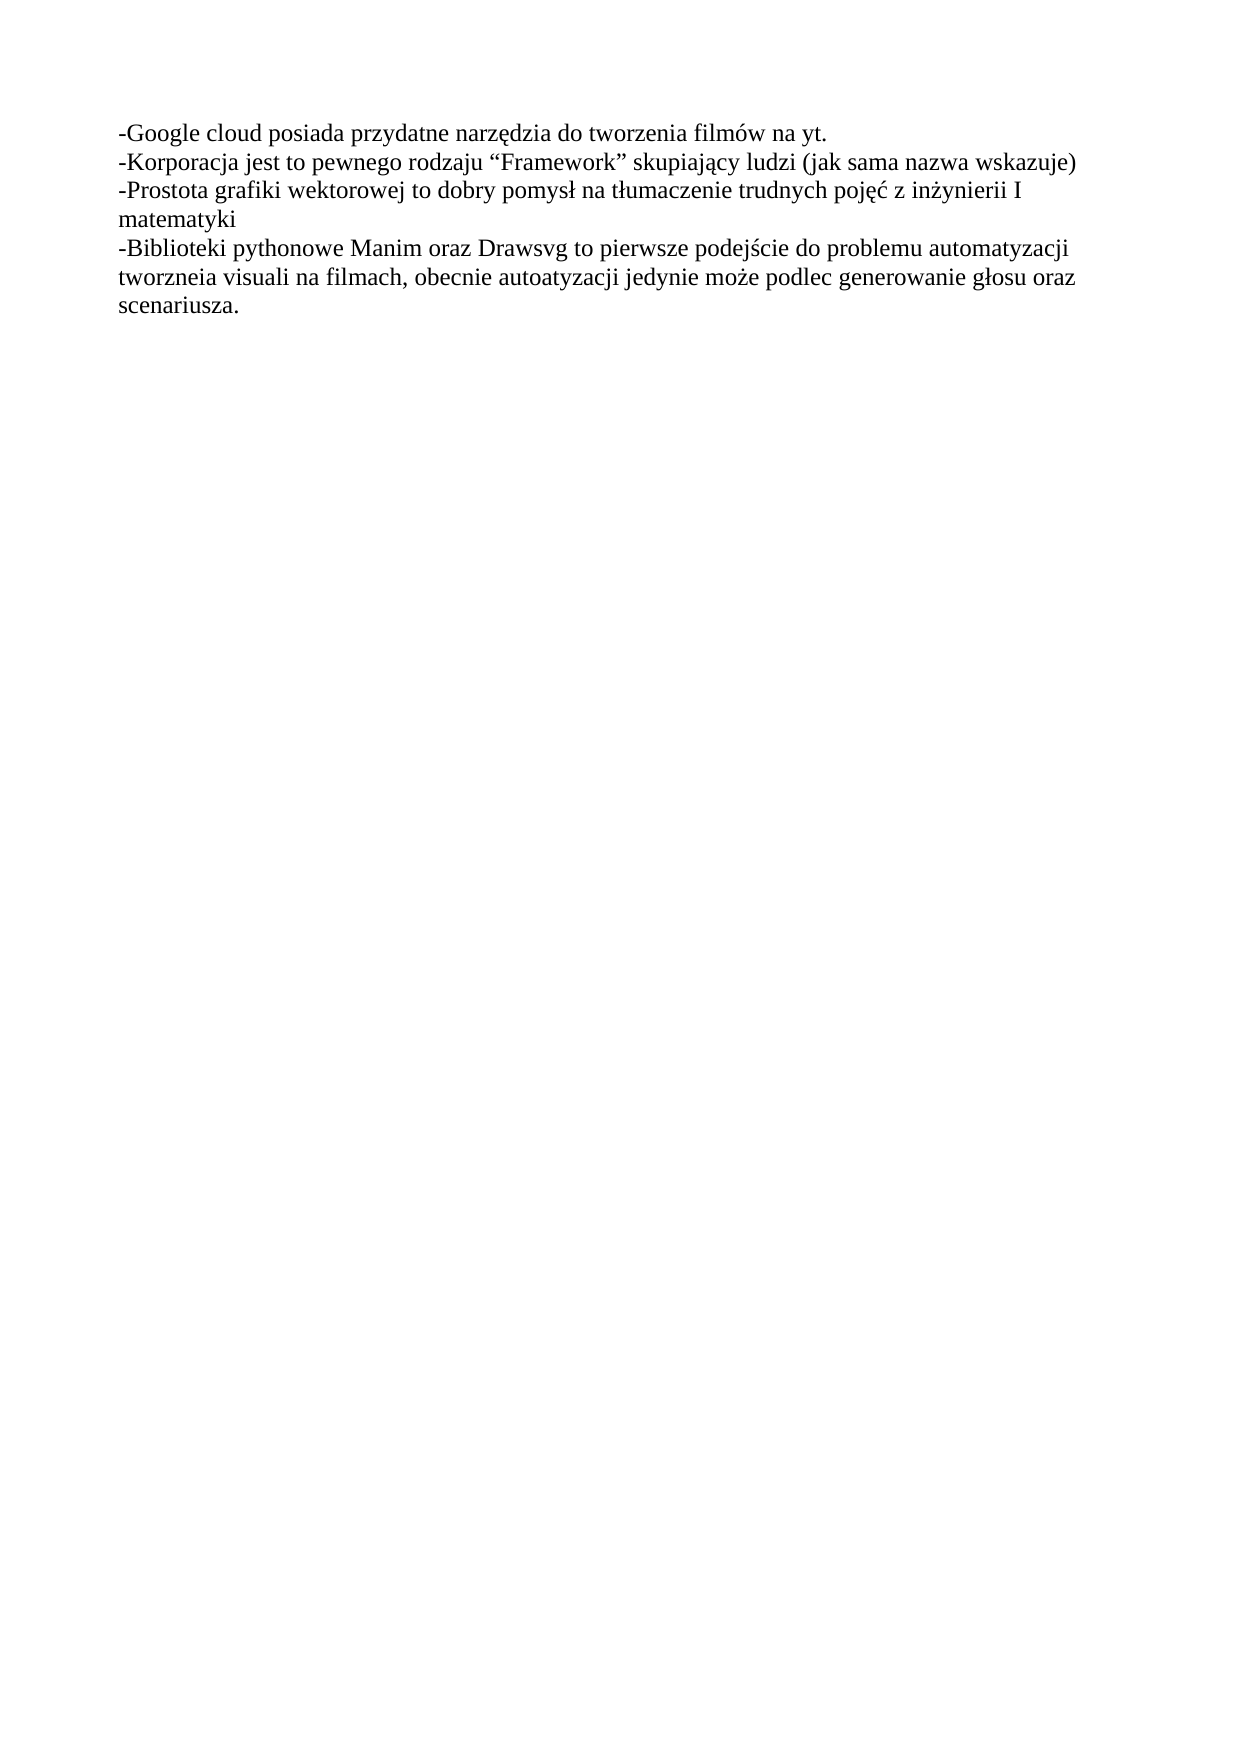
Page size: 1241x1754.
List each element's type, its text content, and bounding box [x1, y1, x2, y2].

text -Korporacja jest to pewnego rodzaju “Framework” skupiający ludzi (jak sama nazwa wskazuje) [118, 147, 1122, 176]
text -Google cloud posiada przydatne narzędzia do tworzenia filmów na yt. [118, 118, 1122, 147]
text -Biblioteki pythonowe Manim oraz Drawsvg to pierwsze podejście do problemu automatyzacji tworzneia visuali na filmach, obecnie autoatyzacji jedynie może podlec generowanie głosu oraz scenariusza. [118, 233, 1122, 319]
text -Prostota grafiki wektorowej to dobry pomysł na tłumaczenie trudnych pojęć z inżynierii I matematyki [118, 176, 1122, 233]
